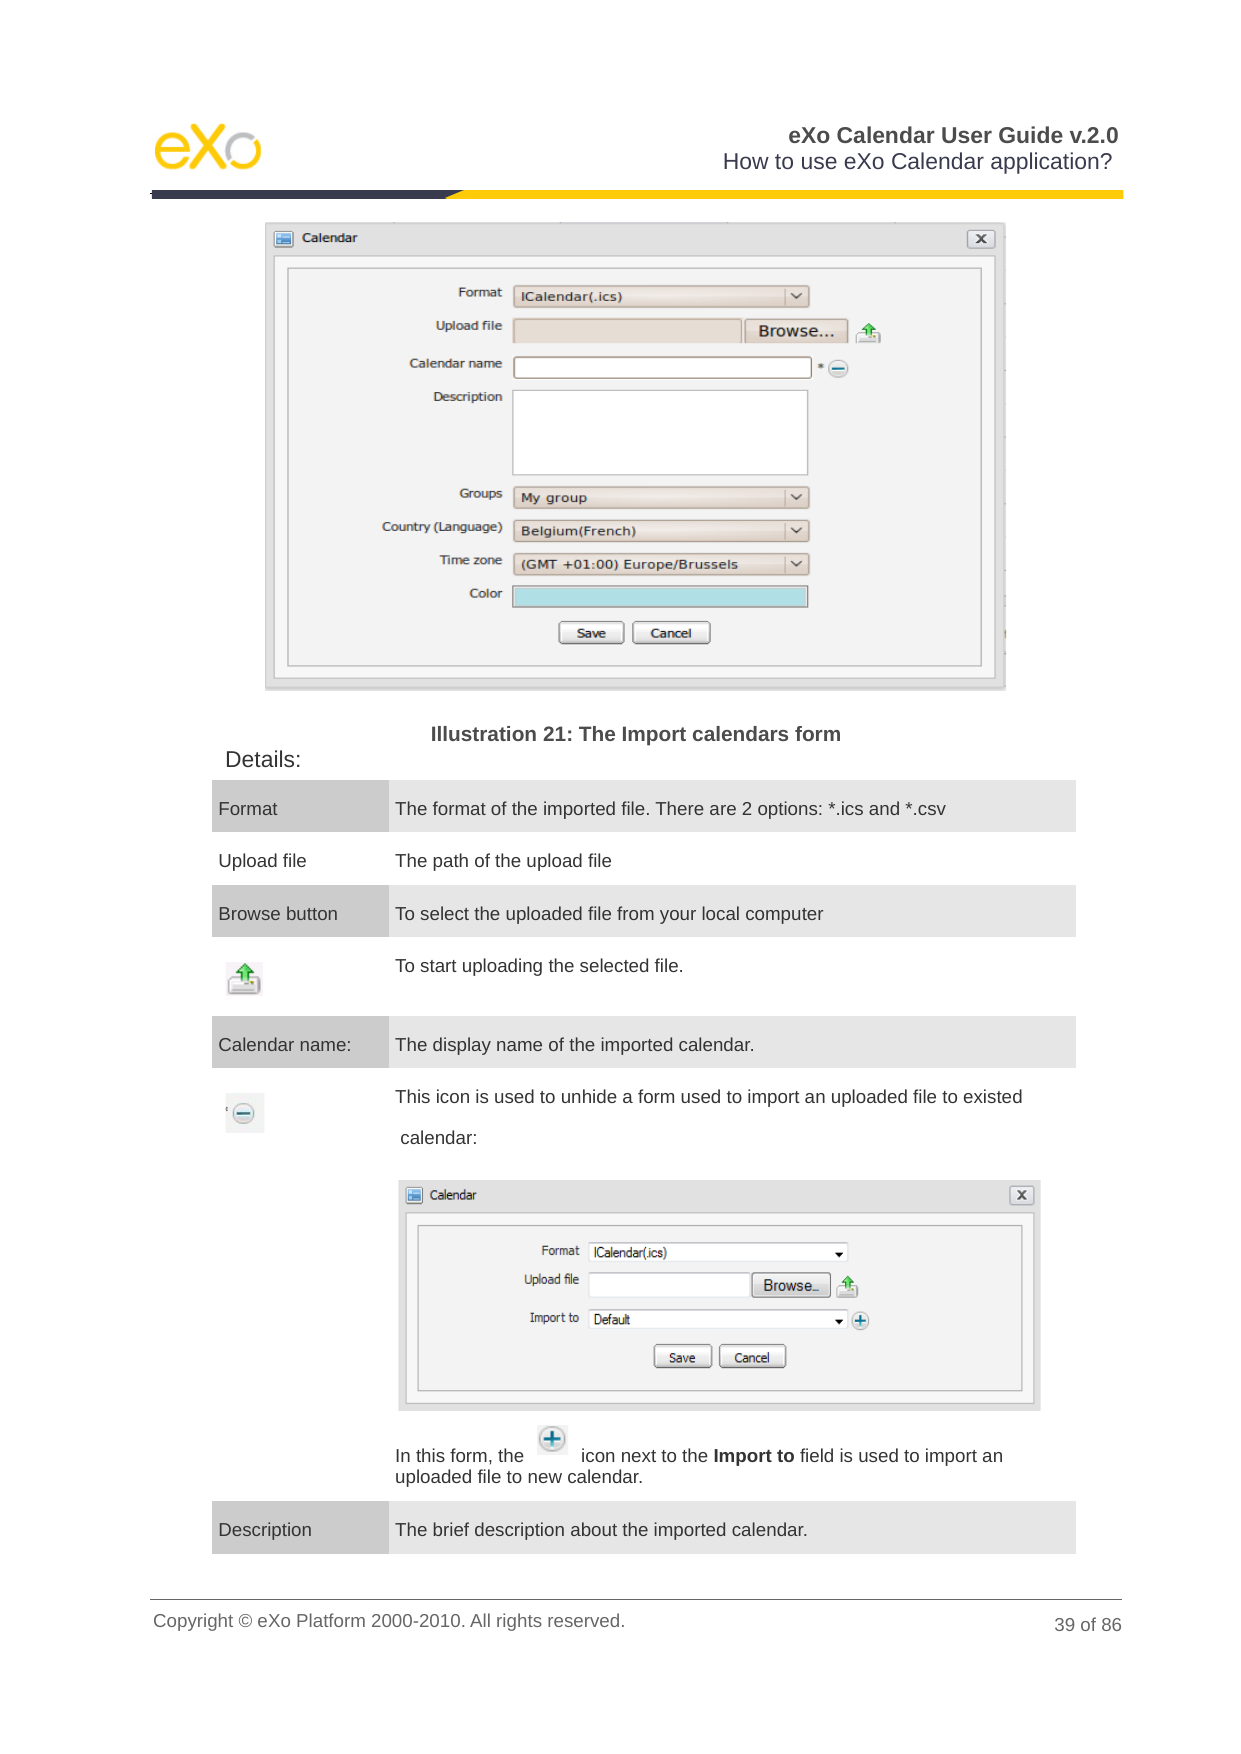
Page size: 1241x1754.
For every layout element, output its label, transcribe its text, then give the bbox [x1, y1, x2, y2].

table_cell This icon is used to unhide a form used to import an uploaded file to existed calendar: In this form, the icon next to the Import to field is used to import an uploaded file to new calendar. [389, 1068, 1076, 1501]
picture [225, 962, 263, 996]
picture [225, 1093, 265, 1133]
table_cell To select the uploaded file from your local computer [389, 885, 1076, 937]
table_cell The path of the upload file [389, 832, 1076, 884]
table_cell Browse button [212, 885, 389, 937]
table_header Format [212, 780, 389, 832]
picture [537, 1425, 569, 1455]
table_cell [212, 937, 389, 1016]
table_cell The brief description about the imported calendar. [389, 1501, 1076, 1554]
table_cell Upload file [212, 832, 389, 884]
picture [151, 190, 1124, 199]
table_cell [212, 1068, 389, 1501]
table_cell Description [212, 1501, 389, 1554]
picture [398, 1180, 1041, 1411]
list [176, 222, 265, 297]
list Illustration 21: The Import calendars form [176, 297, 1096, 746]
picture [265, 222, 1007, 691]
table_cell The display name of the imported calendar. [389, 1016, 1076, 1068]
table_cell To start uploading the selected file. [389, 937, 1076, 1016]
list Details: [187, 222, 1122, 772]
table_cell Calendar name: [212, 1016, 389, 1068]
picture [155, 123, 262, 170]
table_header The format of the imported file. There are 2 options: *.ics and *.csv [389, 780, 1076, 832]
